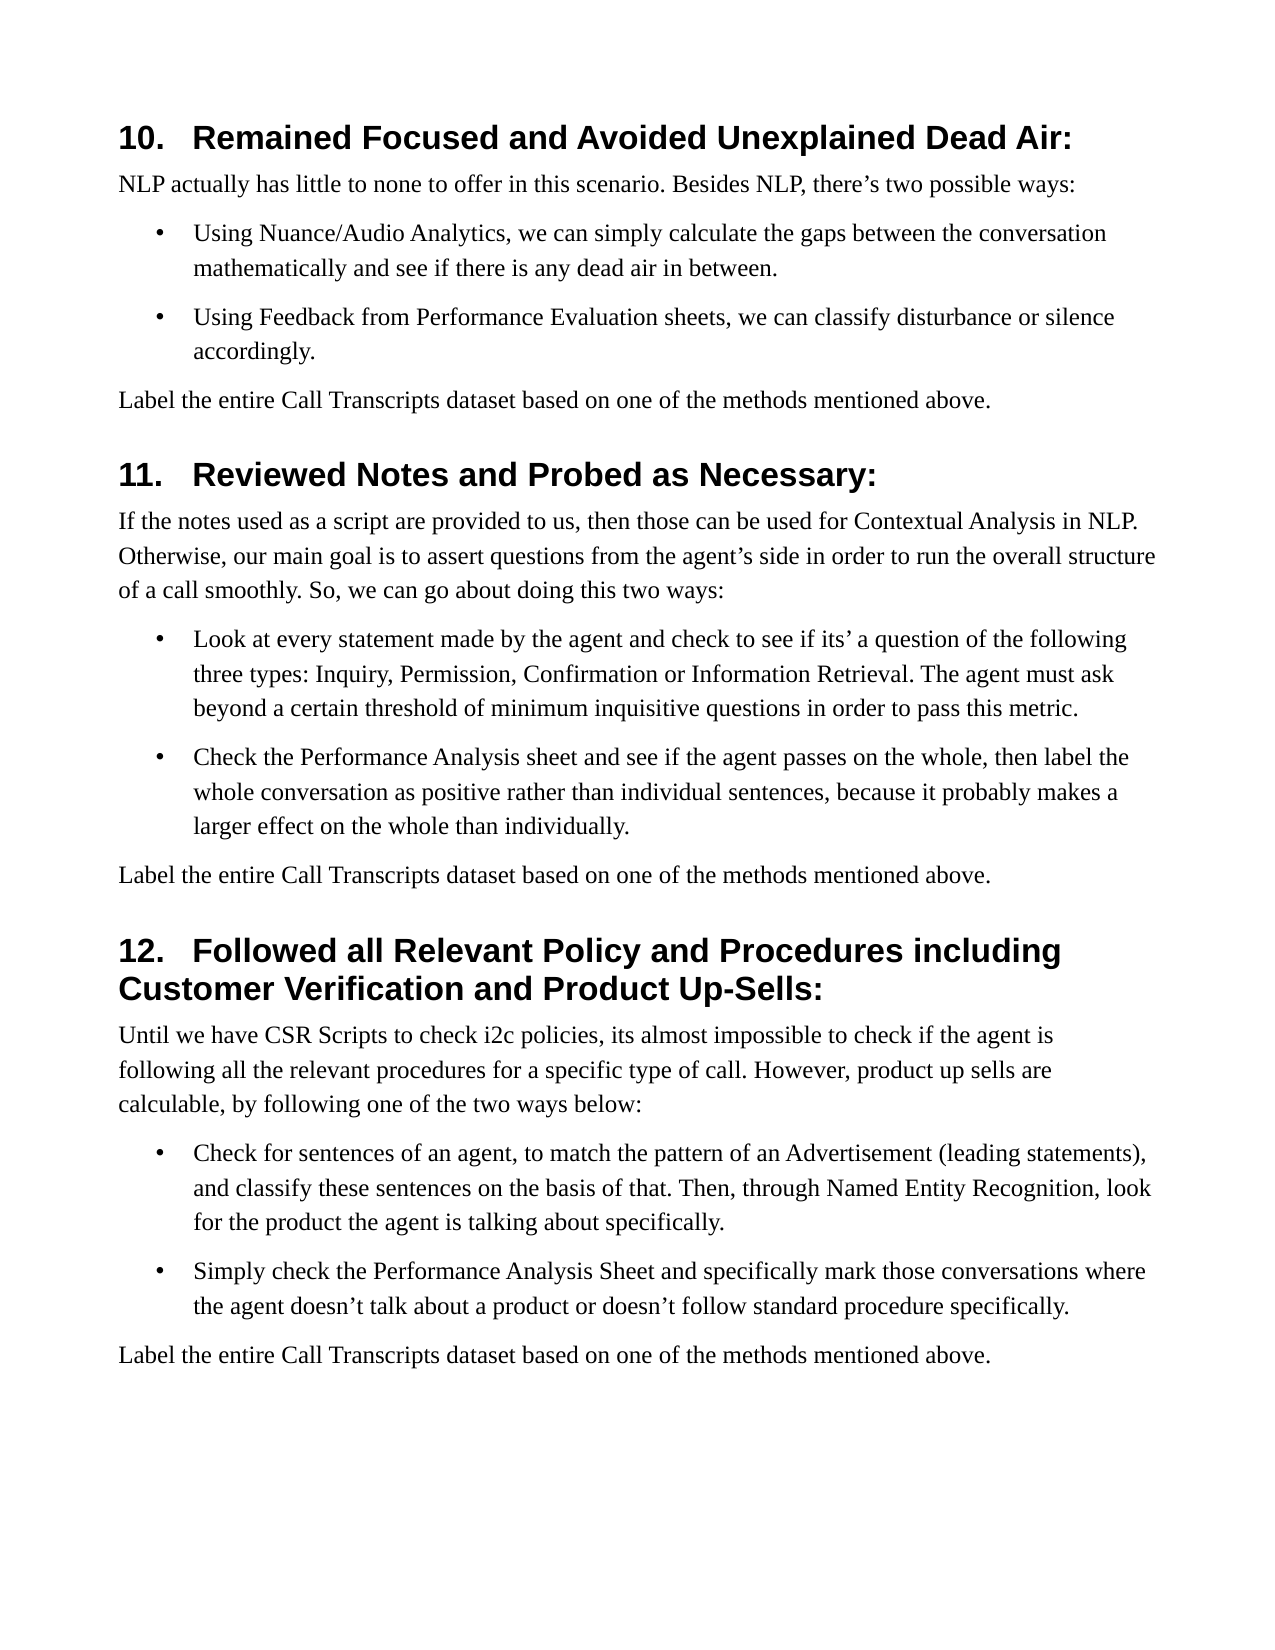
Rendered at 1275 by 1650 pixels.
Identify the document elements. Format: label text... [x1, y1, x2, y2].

text Label the entire Call Transcripts dataset based on one of the methods mentioned above. [118, 861, 1157, 889]
subtitle Remained Focused and Avoided Unexplained Dead Air: [118, 118, 1157, 157]
text Label the entire Call Transcripts dataset based on one of the methods mentioned above. [118, 1340, 1157, 1368]
list Check the Performance Analysis sheet and see if the agent passes on the whole, then label the whole conversation as positive rather than individual sentences, because it probably makes a larger effect on the whole than individually. [156, 742, 1157, 840]
list Simply check the Performance Analysis Sheet and specifically mark those conversations where the agent doesn’t talk about a product or doesn’t follow standard procedure specifically. [156, 1256, 1157, 1319]
list Using Feedback from Performance Evaluation sheets, we can classify disturbance or silence accordingly. [156, 302, 1157, 365]
subtitle Followed all Relevant Policy and Procedures including Customer Verification and Product Up-Sells: [118, 930, 1157, 1008]
list Using Nuance/Audio Analytics, we can simply calculate the gaps between the conversation mathematically and see if there is any dead air in between. [156, 218, 1157, 282]
text Label the entire Call Transcripts dataset based on one of the methods mentioned above. [118, 385, 1157, 414]
text Until we have CSR Scripts to check i2c policies, its almost impossible to check if the agent is following all the relevant procedures for a specific type of call. However, product up sells are calculable, by following one of the two ways below: [118, 1020, 1157, 1118]
text NLP actually has little to none to offer in this scenario. Besides NLP, there’s two possible ways: [118, 169, 1157, 198]
list Check for sentences of an agent, to match the pattern of an Advertisement (leading statements), and classify these sentences on the basis of that. Then, through Named Entity Recognition, look for the product the agent is talking about specifically. [156, 1138, 1157, 1236]
text If the notes used as a script are provided to us, then those can be used for Contextual Analysis in NLP. Otherwise, our main goal is to assert questions from the agent’s side in order to run the overall structure of a call smoothly. So, we can go about doing this two ways: [118, 506, 1157, 604]
list Look at every statement made by the agent and check to see if its’ a question of the following three types: Inquiry, Permission, Confirmation or Information Retrieval. The agent must ask beyond a certain threshold of minimum inquisitive questions in order to pass this metric. [156, 624, 1157, 722]
subtitle Reviewed Notes and Probed as Necessary: [118, 455, 1157, 494]
